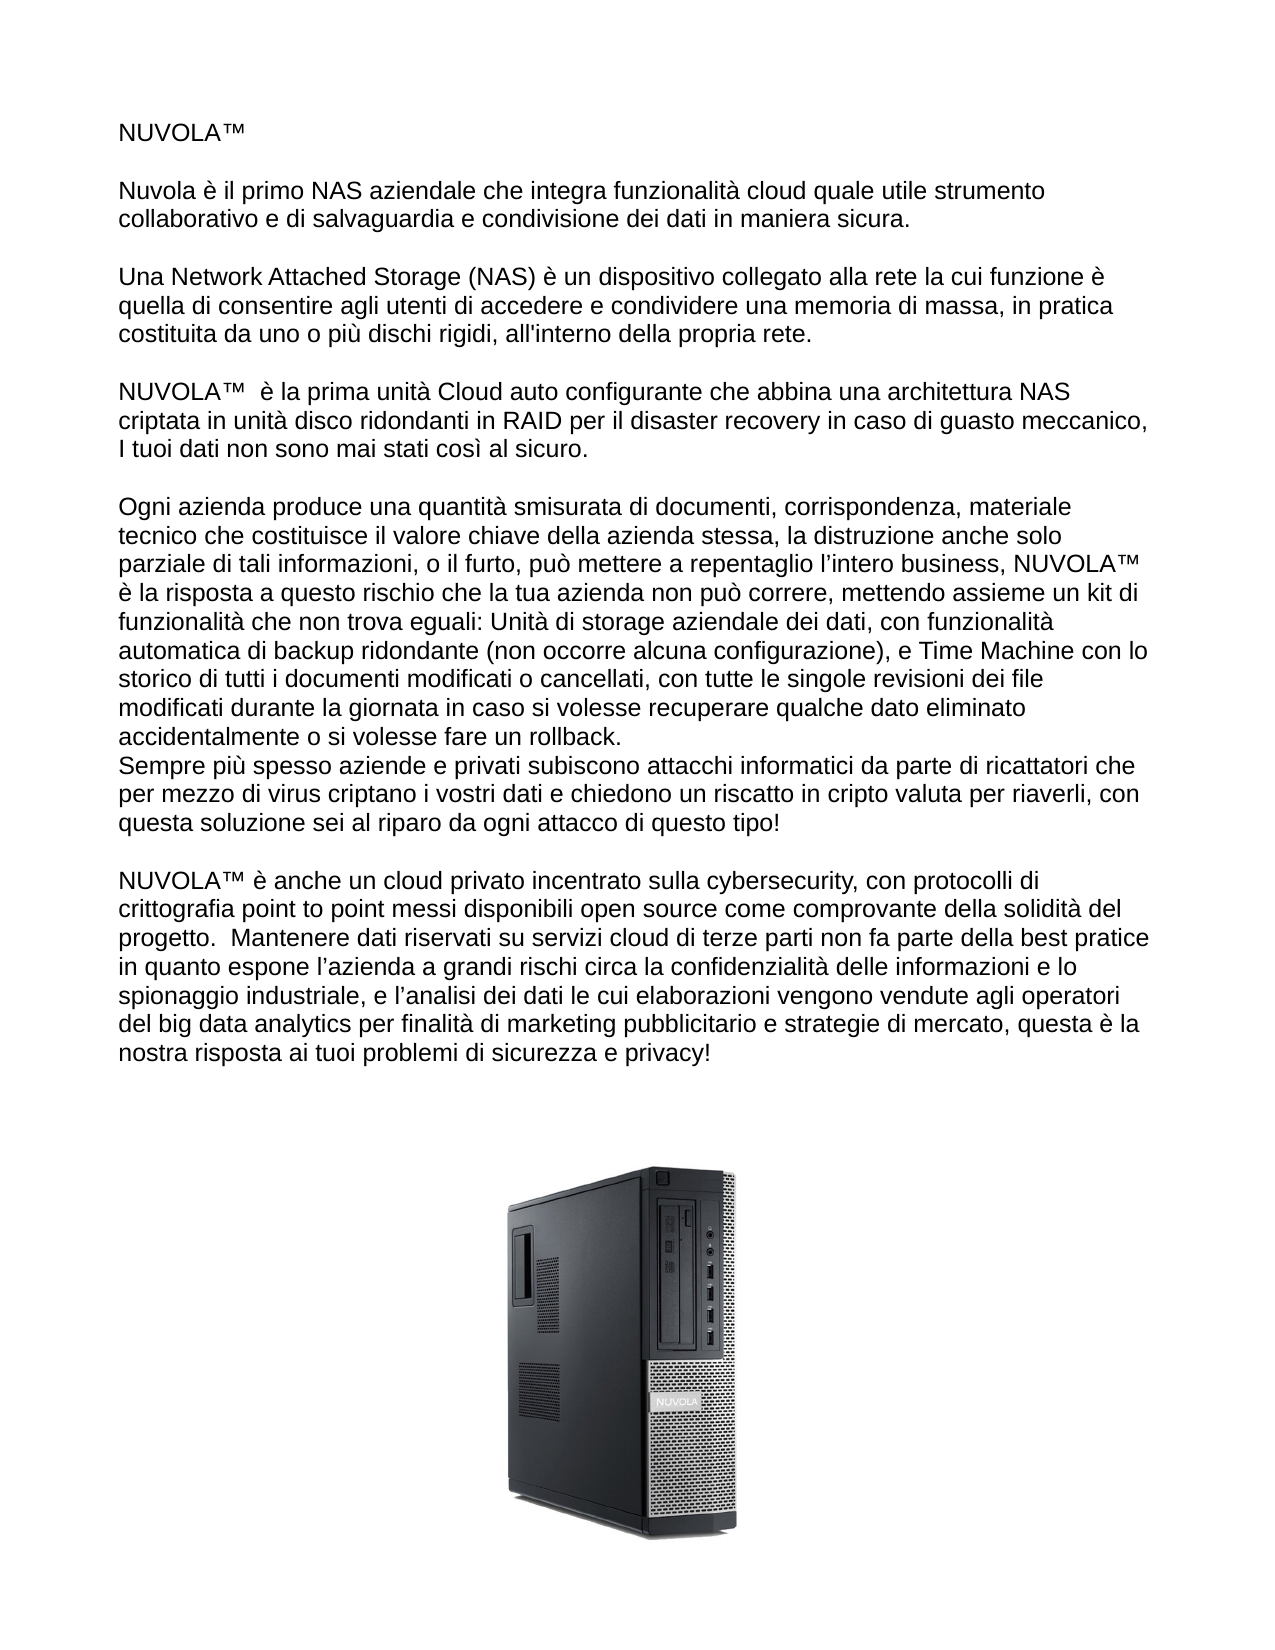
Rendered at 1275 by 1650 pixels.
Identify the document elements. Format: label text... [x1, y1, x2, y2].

text Ogni azienda produce una quantità smisurata di documenti, corrispondenza, materiale tecnico che costituisce il valore chiave della azienda stessa, la distruzione anche solo parziale di tali informazioni, o il furto, può mettere a repentaglio l’intero business, NUVOLA™ è la risposta a questo rischio che la tua azienda non può correre, mettendo assieme un kit di funzionalità che non trova eguali: Unità di storage aziendale dei dati, con funzionalità automatica di backup ridondante (non occorre alcuna configurazione), e Time Machine con lo storico di tutti i documenti modificati o cancellati, con tutte le singole revisioni dei file modificati durante la giornata in caso si volesse recuperare qualche dato eliminato accidentalmente o si volesse fare un rollback. Sempre più spesso aziende e privati subiscono attacchi informatici da parte di ricattatori che per mezzo di virus criptano i vostri dati e chiedono un riscatto in cripto valuta per riaverli, con questa soluzione sei al riparo da ogni attacco di questo tipo! [118, 492, 1157, 837]
picture [405, 1095, 870, 1561]
text NUVOLA™ [118, 118, 1157, 147]
text NUVOLA™ è anche un cloud privato incentrato sulla cybersecurity, con protocolli di crittografia point to point messi disponibili open source come comprovante della solidità del progetto. Mantenere dati riservati su servizi cloud di terze parti non fa parte della best pratice in quanto espone l’azienda a grandi rischi circa la confidenzialità delle informazioni e lo spionaggio industriale, e l’analisi dei dati le cui elaborazioni vengono vendute agli operatori del big data analytics per finalità di marketing pubblicitario e strategie di mercato, questa è la nostra risposta ai tuoi problemi di sicurezza e privacy! [118, 866, 1157, 1067]
text NUVOLA™ è la prima unità Cloud auto configurante che abbina una architettura NAS criptata in unità disco ridondanti in RAID per il disaster recovery in caso di guasto meccanico, I tuoi dati non sono mai stati così al sicuro. [118, 377, 1157, 463]
text Nuvola è il primo NAS aziendale che integra funzionalità cloud quale utile strumento collaborativo e di salvaguardia e condivisione dei dati in maniera sicura. [118, 176, 1157, 233]
text Una Network Attached Storage (NAS) è un dispositivo collegato alla rete la cui funzione è quella di consentire agli utenti di accedere e condividere una memoria di massa, in pratica costituita da uno o più dischi rigidi, all'interno della propria rete. [118, 262, 1157, 348]
